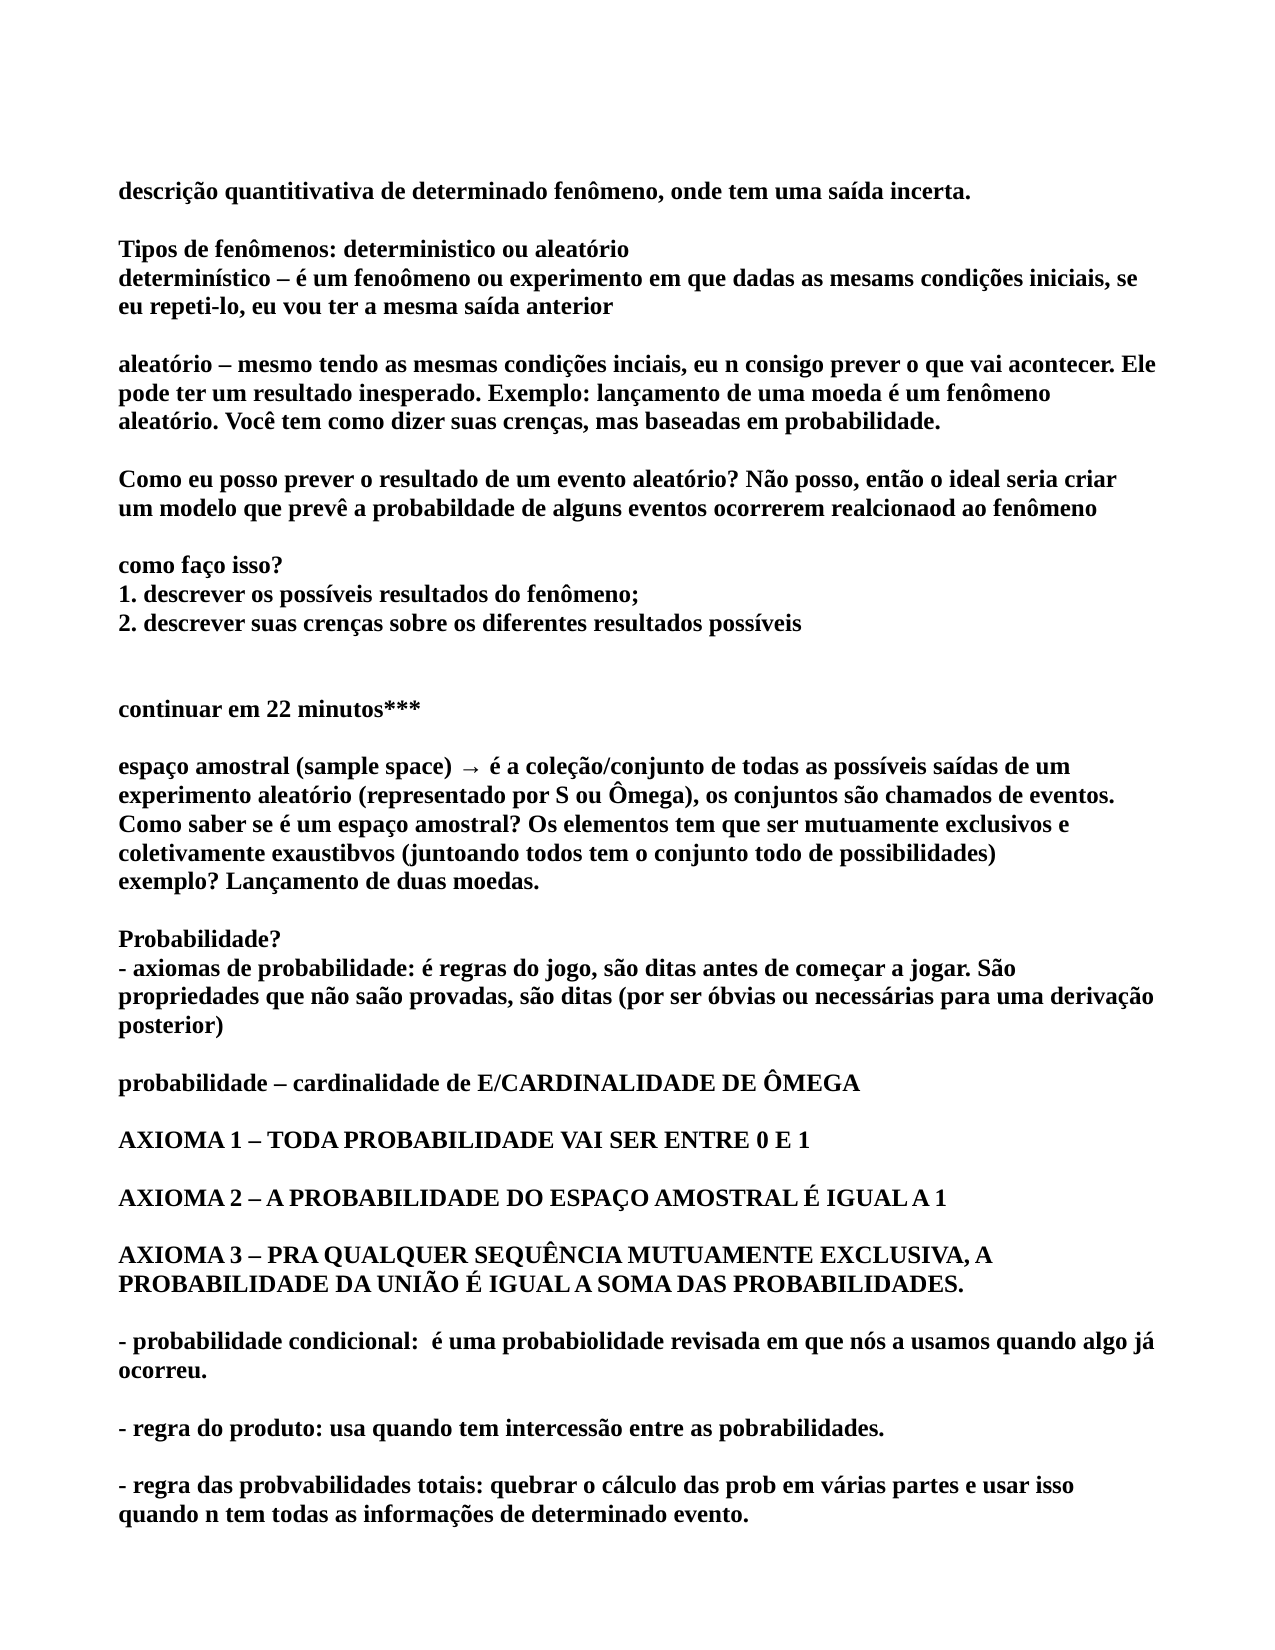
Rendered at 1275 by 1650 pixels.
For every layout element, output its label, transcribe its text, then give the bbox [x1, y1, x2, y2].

text AXIOMA 2 – A PROBABILIDADE DO ESPAÇO AMOSTRAL É IGUAL A 1 [118, 1183, 1157, 1211]
text exemplo? Lançamento de duas moedas. [118, 866, 1157, 895]
text AXIOMA 1 – TODA PROBABILIDADE VAI SER ENTRE 0 E 1 [118, 1125, 1157, 1154]
text descrição quantitivativa de determinado fenômeno, onde tem uma saída incerta. [118, 176, 1157, 205]
text - probabilidade condicional: é uma probabiolidade revisada em que nós a usamos quando algo já ocorreu. [118, 1326, 1157, 1384]
text 1. descrever os possíveis resultados do fenômeno; [118, 579, 1157, 608]
text - regra das probvabilidades totais: quebrar o cálculo das prob em várias partes e usar isso quando n tem todas as informações de determinado evento. [118, 1470, 1157, 1528]
text 2. descrever suas crenças sobre os diferentes resultados possíveis [118, 608, 1157, 636]
text espaço amostral (sample space) → é a coleção/conjunto de todas as possíveis saídas de um experimento aleatório (representado por S ou Ômega), os conjuntos são chamados de eventos. Como saber se é um espaço amostral? Os elementos tem que ser mutuamente exclusivos e coletivamente exaustibvos (juntoando todos tem o conjunto todo de possibilidades) [118, 751, 1157, 866]
text - regra do produto: usa quando tem intercessão entre as pobrabilidades. [118, 1413, 1157, 1441]
text probabilidade – cardinalidade de E/CARDINALIDADE DE ÔMEGA [118, 1068, 1157, 1096]
text como faço isso? [118, 550, 1157, 579]
text Tipos de fenômenos: deterministico ou aleatório [118, 234, 1157, 263]
text AXIOMA 3 – PRA QUALQUER SEQUÊNCIA MUTUAMENTE EXCLUSIVA, A PROBABILIDADE DA UNIÃO É IGUAL A SOMA DAS PROBABILIDADES. [118, 1240, 1157, 1298]
text aleatório – mesmo tendo as mesmas condições inciais, eu n consigo prever o que vai acontecer. Ele pode ter um resultado inesperado. Exemplo: lançamento de uma moeda é um fenômeno aleatório. Você tem como dizer suas crenças, mas baseadas em probabilidade. [118, 349, 1157, 435]
text Como eu posso prever o resultado de um evento aleatório? Não posso, então o ideal seria criar um modelo que prevê a probabildade de alguns eventos ocorrerem realcionaod ao fenômeno [118, 464, 1157, 521]
text determinístico – é um fenoômeno ou experimento em que dadas as mesams condições iniciais, se eu repeti-lo, eu vou ter a mesma saída anterior [118, 263, 1157, 320]
text - axiomas de probabilidade: é regras do jogo, são ditas antes de começar a jogar. São propriedades que não saão provadas, são ditas (por ser óbvias ou necessárias para uma derivação posterior) [118, 953, 1157, 1039]
text Probabilidade? [118, 924, 1157, 953]
text continuar em 22 minutos*** [118, 694, 1157, 723]
